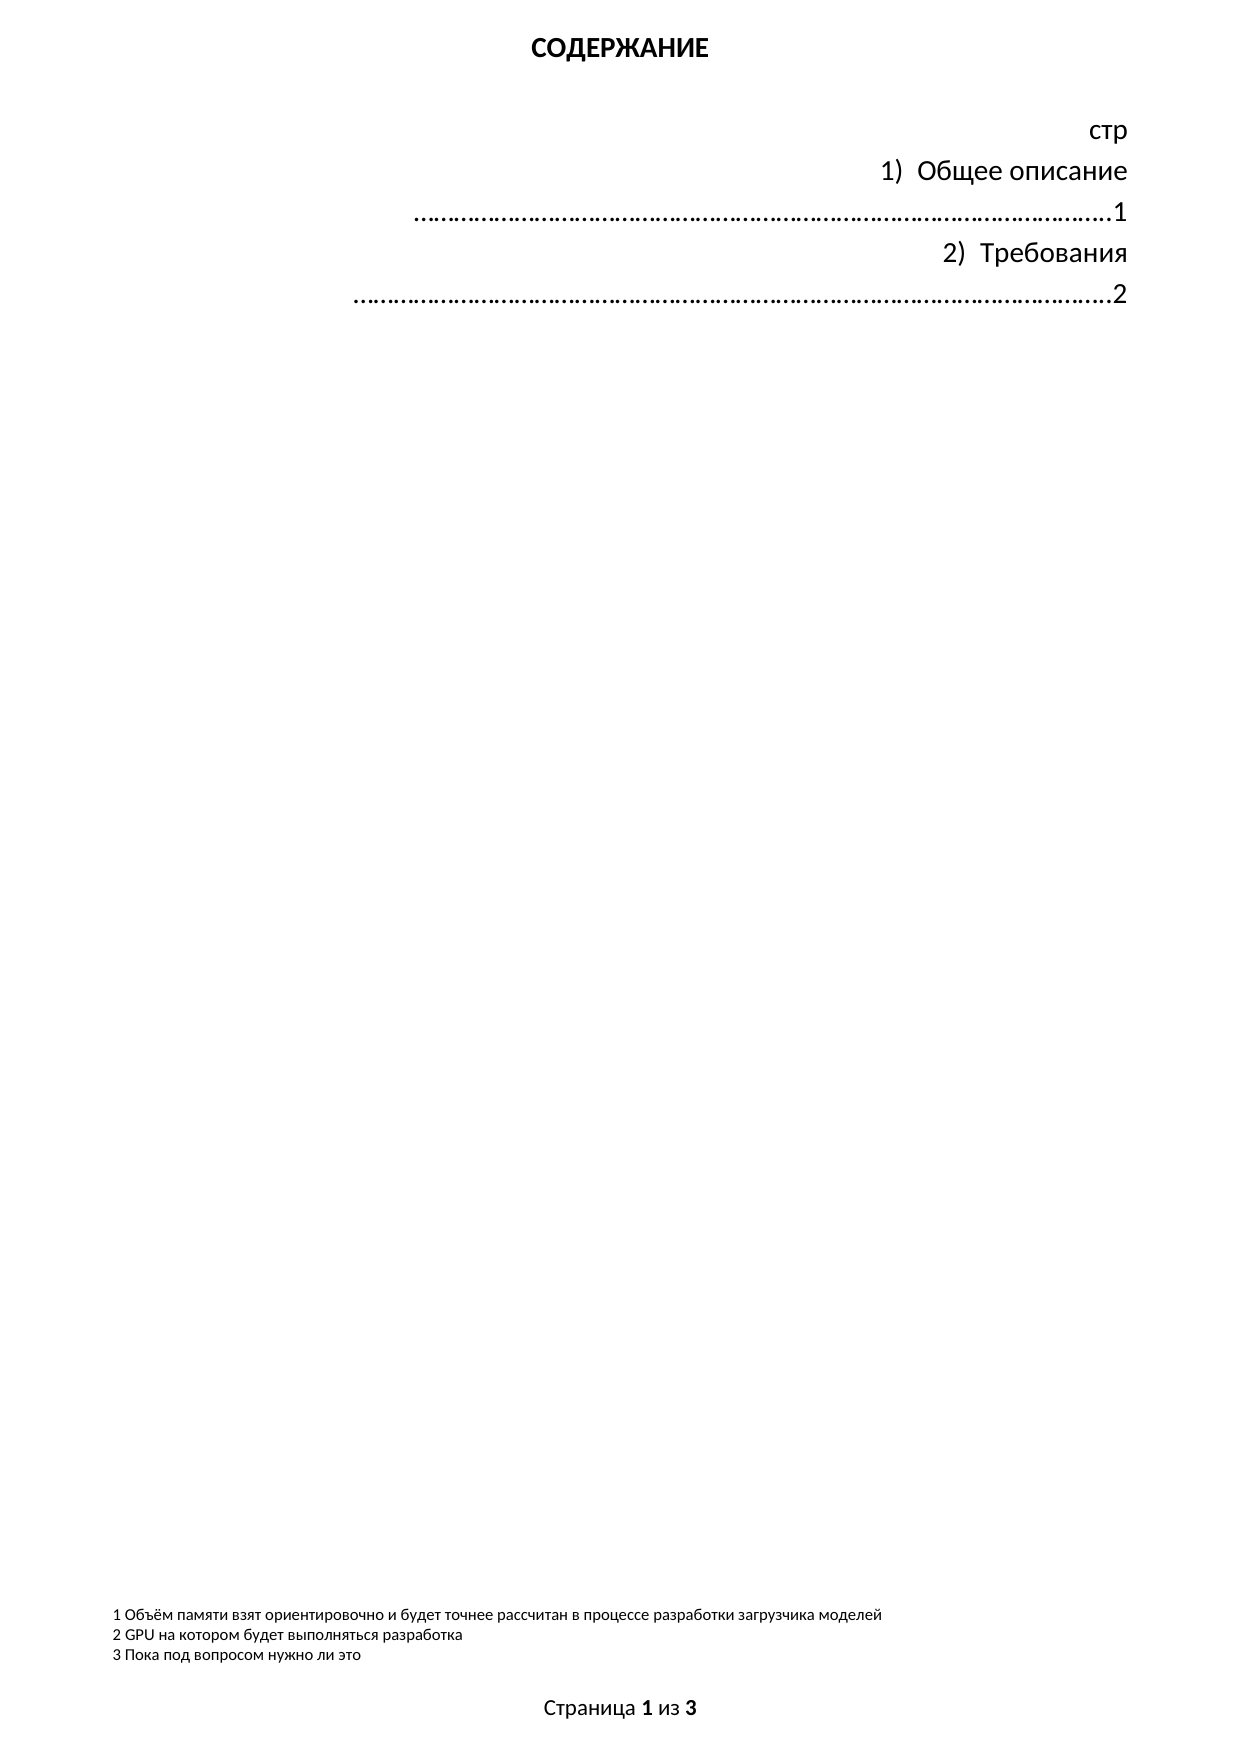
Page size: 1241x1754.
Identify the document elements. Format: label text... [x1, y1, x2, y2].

text СОДЕРЖАНИЕ [112, 29, 1128, 65]
text стр [112, 111, 1128, 147]
list Общее описание …………………………………………………………………………………………..1 [225, 152, 1128, 229]
list Требования …………………………………………………………………………………………………..2 [225, 234, 1128, 311]
